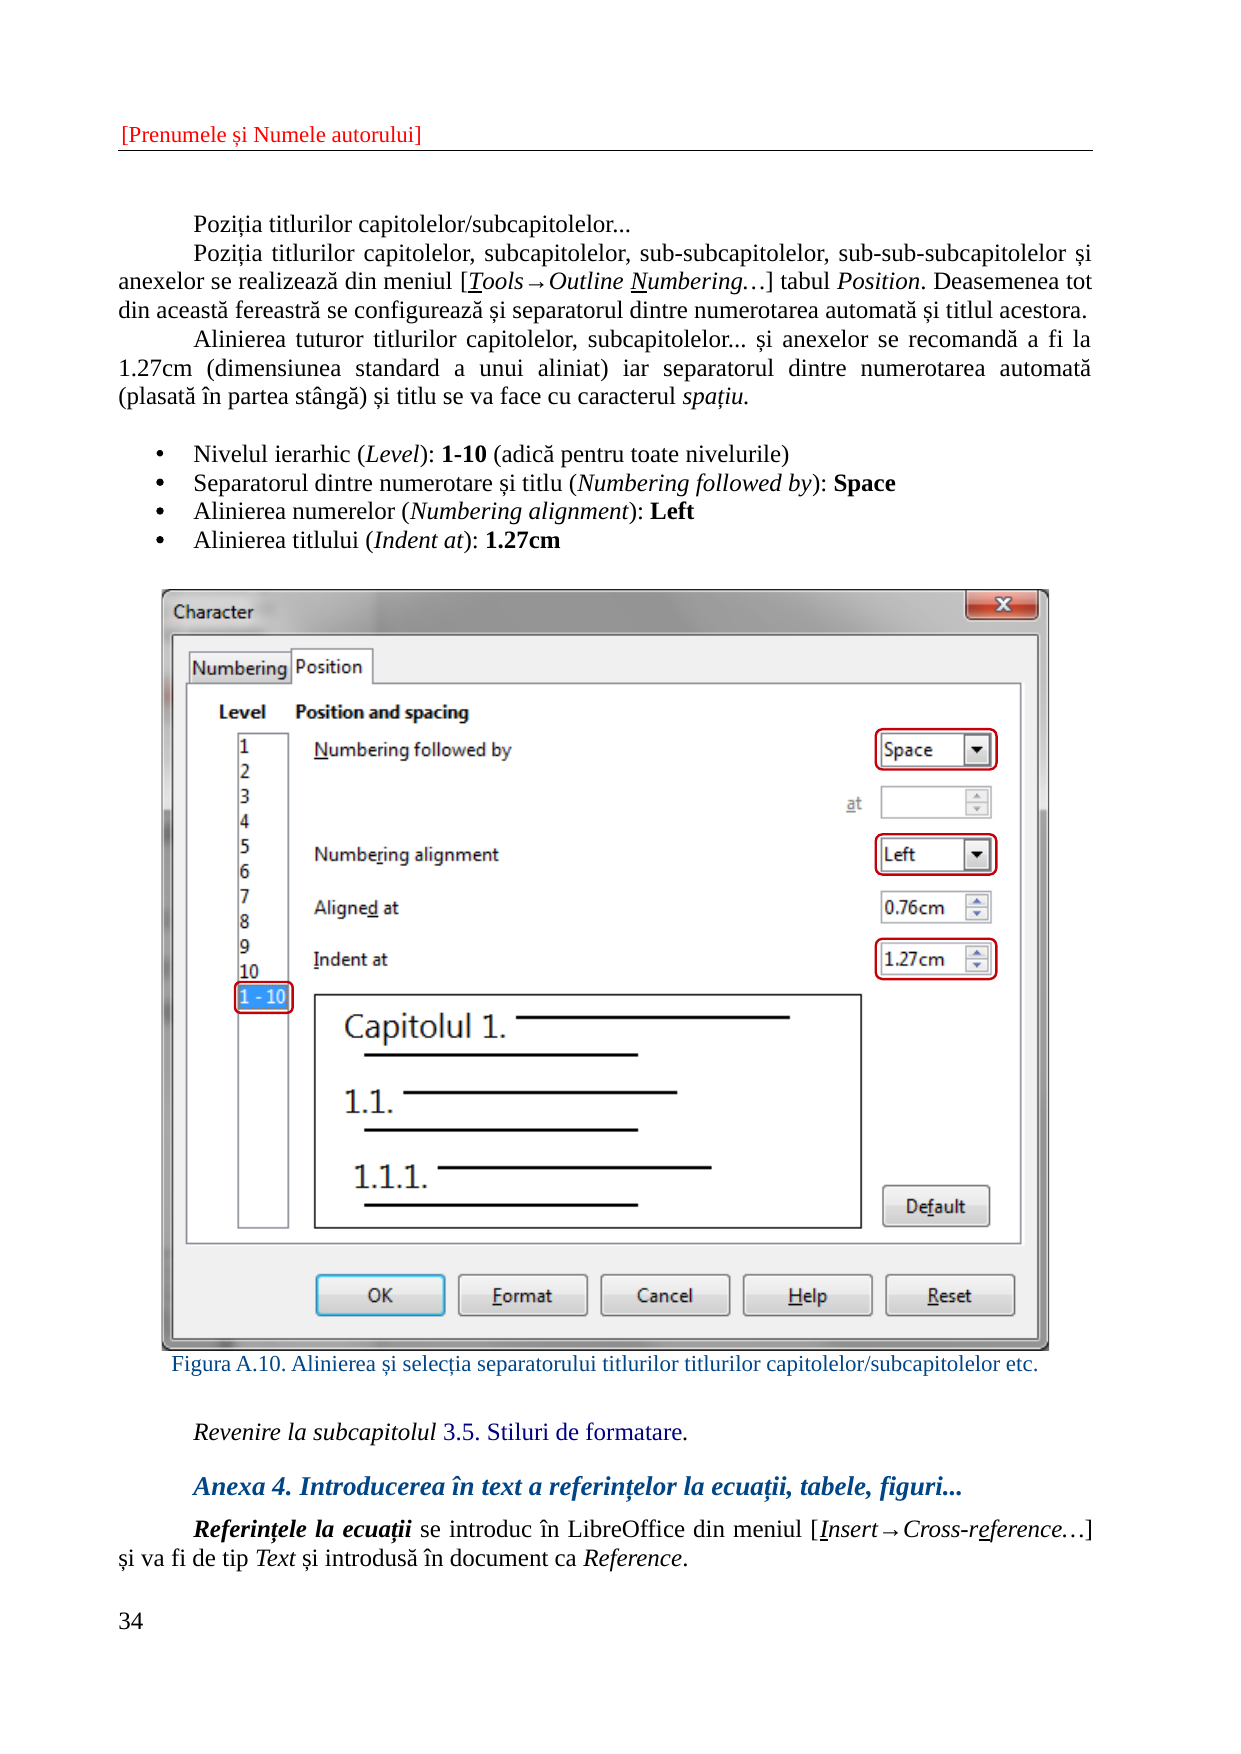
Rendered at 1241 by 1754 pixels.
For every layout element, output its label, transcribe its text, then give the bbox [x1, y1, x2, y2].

text Referințele la ecuații se introduc în LibreOffice din meniul [Insert→Cross-reference…] și va fi de tip Text și introdusă în document ca Reference. [118, 1514, 1093, 1572]
list Alinierea titlului (Indent at): 1.27cm [156, 525, 1093, 554]
text Poziția titlurilor capitolelor/subcapitolelor... [118, 209, 1093, 238]
text Poziția titlurilor capitolelor, subcapitolelor, sub-subcapitolelor, sub-sub-subcapitolelor și anexelor se realizează din meniul [Tools→Outline Numbering…] tabul Position. Deasemenea tot din această fereastră se configurează și separatorul dintre numerotarea automată și titlul acestora. [118, 238, 1093, 324]
text Revenire la subcapitolul 3.5. Stiluri de formatare. [118, 1417, 1093, 1446]
subtitle Introducerea în text a referințelor la ecuații, tabele, figuri... [193, 1471, 1093, 1502]
text Alinierea tuturor titlurilor capitolelor, subcapitolelor... și anexelor se recomandă a fi la 1.27cm (dimensiunea standard a unui aliniat) iar separatorul dintre numerotarea automată (plasată în partea stângă) și titlu se va face cu caracterul spațiu. [118, 324, 1093, 410]
list Alinierea numerelor (Numbering alignment): Left [156, 496, 1093, 525]
list Nivelul ierarhic (Level): 1-10 (adică pentru toate nivelurile) [156, 439, 1093, 468]
list Separatorul dintre numerotare și titlu (Numbering followed by): Space [156, 468, 1093, 496]
list Figura A.10. Alinierea și selecția separatorului titlurilor titlurilor capitolelor/subcapitolelor etc. [118, 594, 1092, 1376]
picture [161, 589, 1050, 1351]
